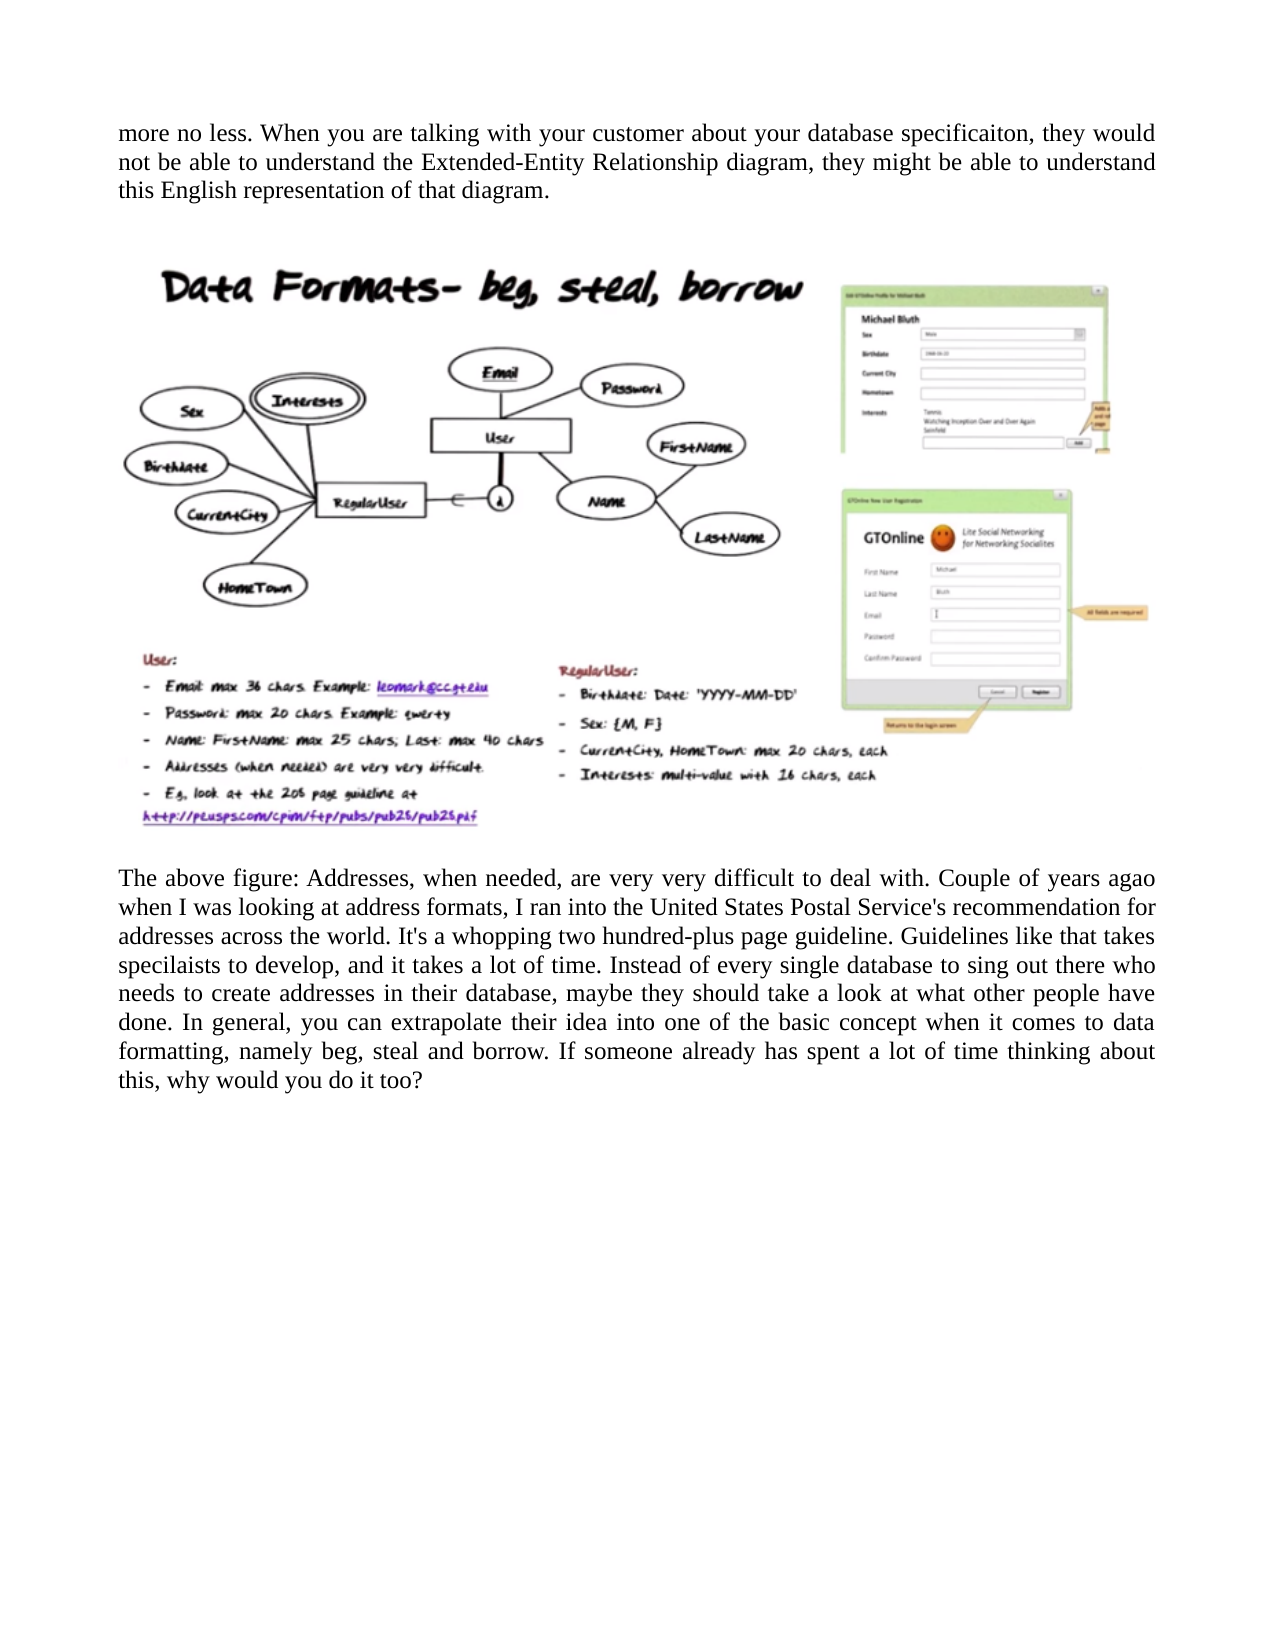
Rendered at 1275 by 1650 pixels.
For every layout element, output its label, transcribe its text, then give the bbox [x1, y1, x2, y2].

picture [118, 261, 1157, 835]
text The above figure: Addresses, when needed, are very very difficult to deal with. Couple of years agao when I was looking at address formats, I ran into the United States Postal Service's recommendation for addresses across the world. It's a whopping two hundred-plus page guideline. Guidelines like that takes specilaists to develop, and it takes a lot of time. Instead of every single database to sing out there who needs to create addresses in their database, maybe they should take a look at what other people have done. In general, you can extrapolate their idea into one of the basic concept when it comes to data formatting, namely beg, steal and borrow. If someone already has spent a lot of time thinking about this, why would you do it too? [118, 863, 1157, 1093]
text more no less. When you are talking with your customer about your database specificaiton, they would not be able to understand the Extended-Entity Relationship diagram, they might be able to understand this English representation of that diagram. [118, 118, 1157, 204]
